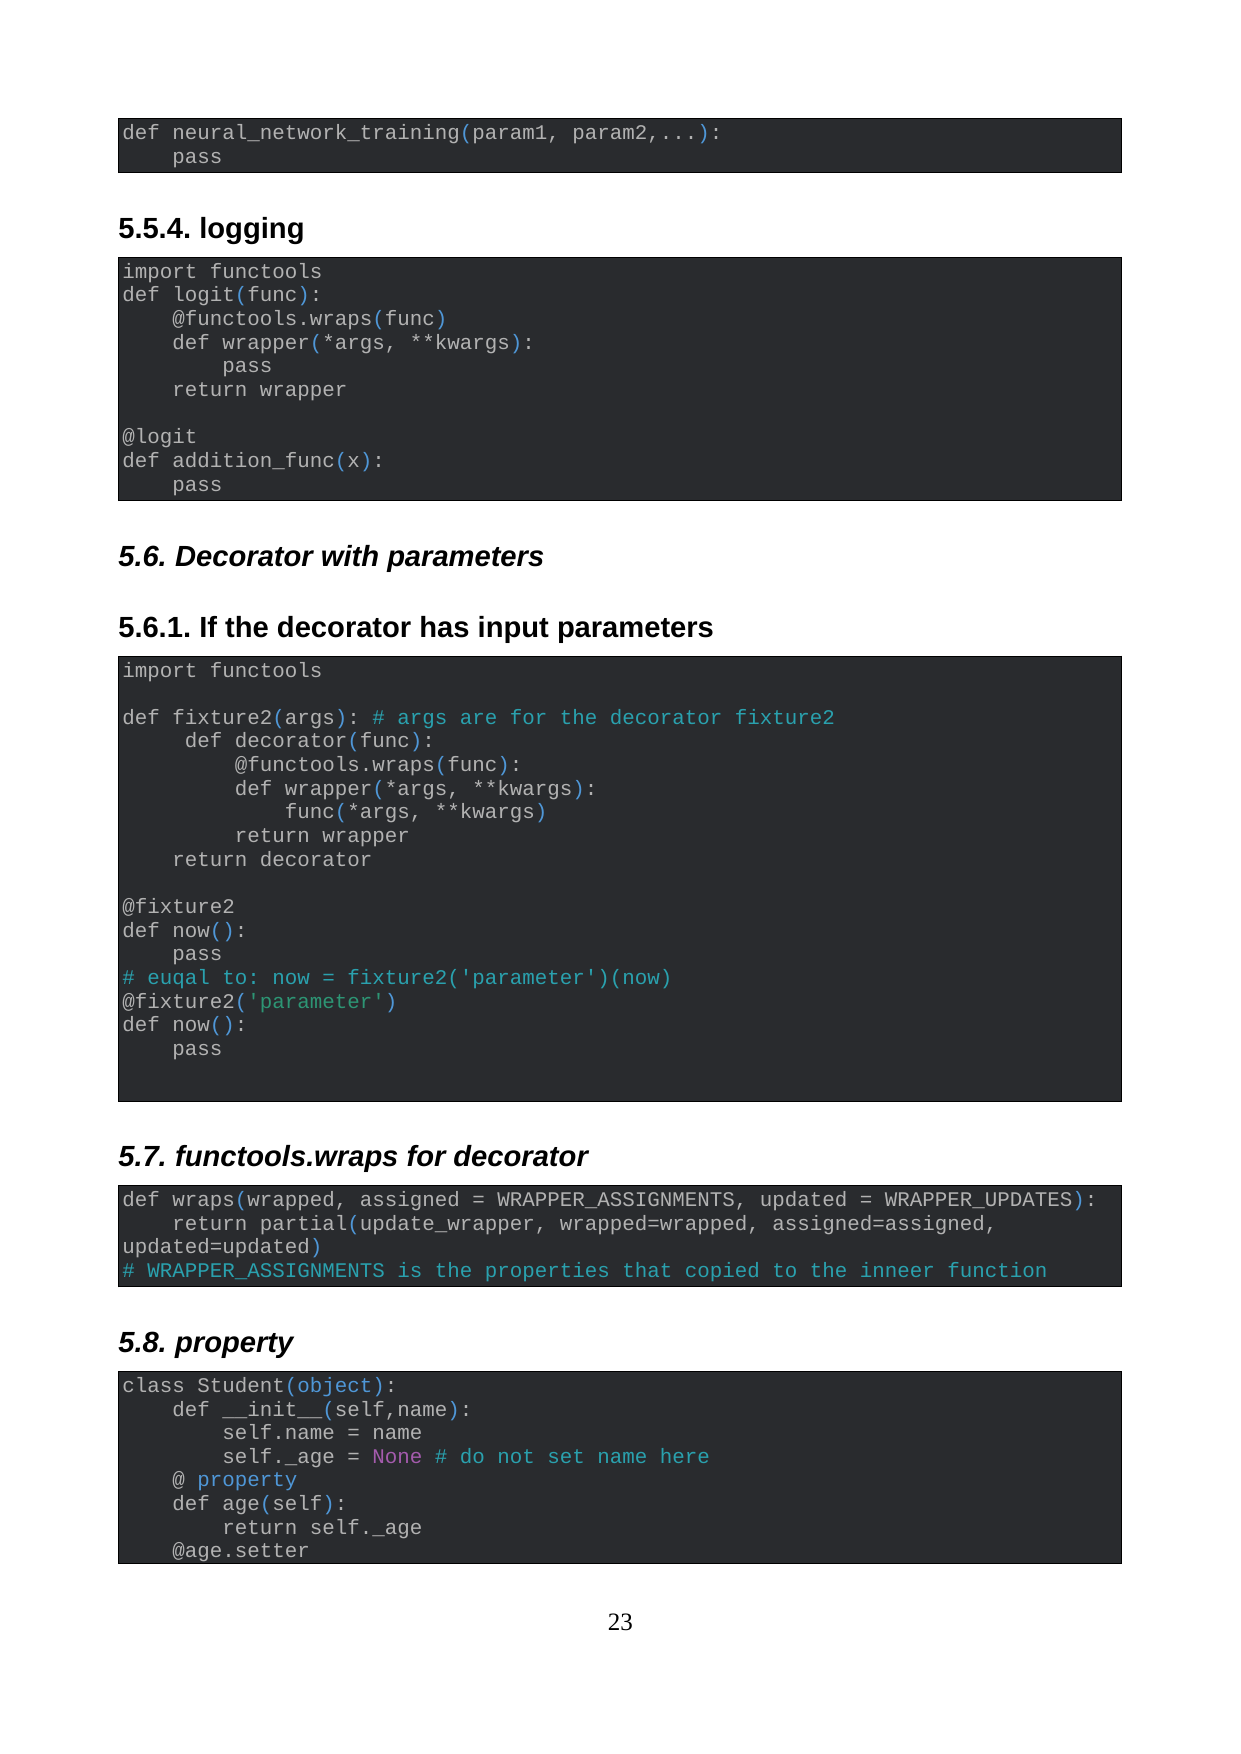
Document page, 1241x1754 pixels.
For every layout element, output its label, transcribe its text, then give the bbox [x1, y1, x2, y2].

text @age.setter [119, 1536, 1121, 1563]
text def logit(func): [119, 280, 1121, 304]
text self.name = name [119, 1418, 1121, 1442]
text return partial(update_wrapper, wrapped=wrapped, assigned=assigned, updated=updated) [119, 1209, 1121, 1256]
text def addition_func(x): [119, 446, 1121, 469]
text class Student(object): [119, 1372, 1121, 1394]
text def neural_network_training(param1, param2,...): [119, 119, 1121, 142]
text import functools [119, 258, 1121, 280]
text self._age = None # do not set name here [119, 1442, 1121, 1466]
text @ property [119, 1466, 1121, 1489]
text return decorator [119, 845, 1121, 868]
text def wrapper(*args, **kwargs): [119, 774, 1121, 797]
text func(*args, **kwargs) [119, 797, 1121, 821]
text return wrapper [119, 821, 1121, 845]
text @fixture2('parameter') [119, 987, 1121, 1010]
text def wraps(wrapped, assigned = WRAPPER_ASSIGNMENTS, updated = WRAPPER_UPDATES): [119, 1186, 1121, 1209]
text def fixture2(args): # args are for the decorator fixture2 [119, 703, 1121, 727]
text @logit [119, 422, 1121, 446]
text def wrapper(*args, **kwargs): [119, 328, 1121, 351]
subtitle functools.wraps for decorator [118, 1139, 1122, 1172]
text def __init__(self,name): [119, 1394, 1121, 1418]
text import functools [119, 657, 1121, 679]
text @fixture2 [119, 892, 1121, 916]
text pass [119, 939, 1121, 963]
text @functools.wraps(func) [119, 304, 1121, 328]
text def now(): [119, 916, 1121, 939]
subtitle Decorator with parameters [118, 538, 1122, 572]
subtitle logging [118, 211, 1122, 244]
text pass [119, 469, 1121, 500]
text @functools.wraps(func): [119, 750, 1121, 774]
text # WRAPPER_ASSIGNMENTS is the properties that copied to the inneer function [119, 1256, 1121, 1286]
text def now(): [119, 1010, 1121, 1034]
text # euqal to: now = fixture2('parameter')(now) [119, 963, 1121, 987]
text return self._age [119, 1513, 1121, 1536]
text pass [119, 1034, 1121, 1062]
text pass [119, 351, 1121, 375]
subtitle If the decorator has input parameters [118, 609, 1122, 643]
text return wrapper [119, 375, 1121, 399]
text def age(self): [119, 1489, 1121, 1513]
text pass [119, 142, 1121, 172]
text def decorator(func): [119, 727, 1121, 750]
subtitle property [118, 1325, 1122, 1358]
